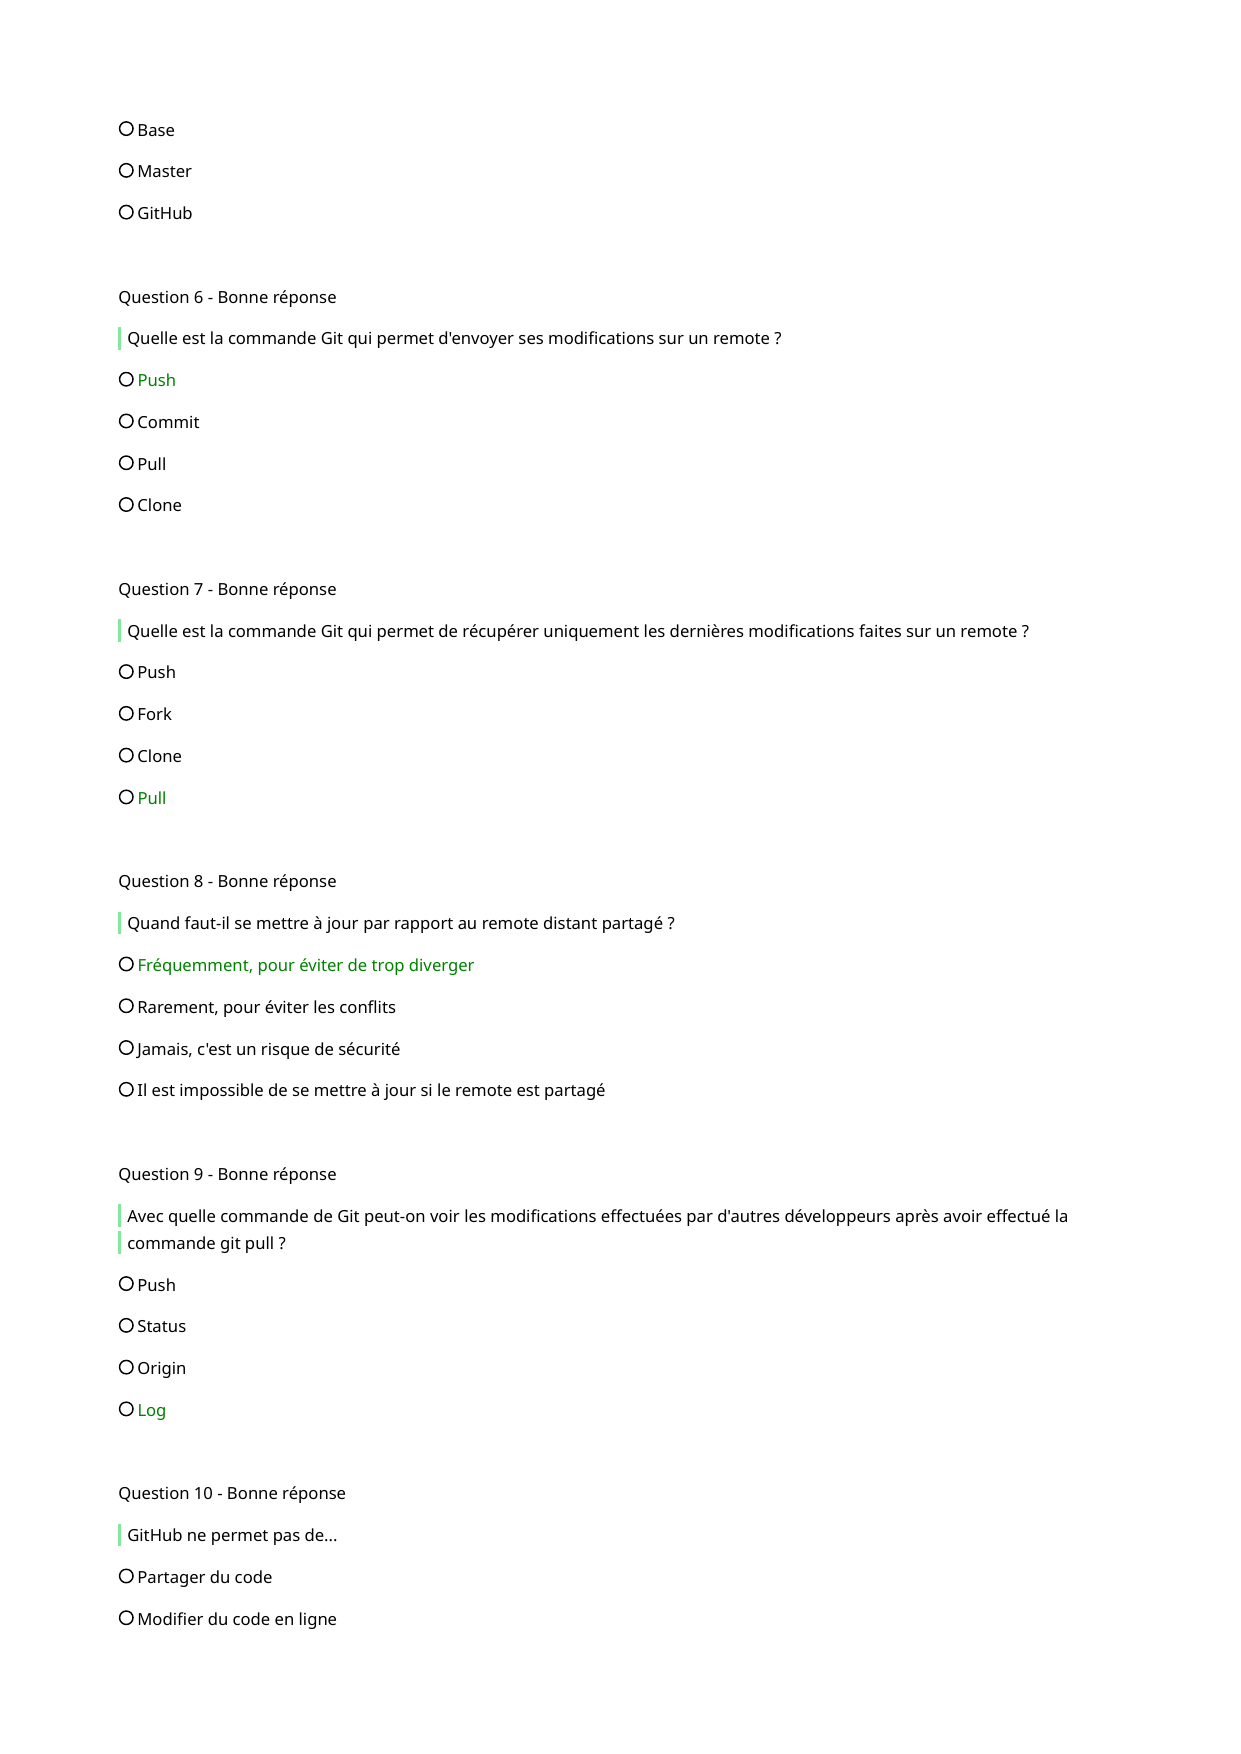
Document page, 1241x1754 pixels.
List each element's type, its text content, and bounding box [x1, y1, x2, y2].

text Push [118, 369, 1122, 391]
text Quelle est la commande Git qui permet de récupérer uniquement les dernières modifications faites sur un remote ? [121, 619, 1122, 642]
text Question 9 - Bonne réponse [118, 1162, 1122, 1185]
text Question 8 - Bonne réponse [118, 870, 1122, 893]
text Clone [118, 494, 1122, 517]
text Push [118, 1273, 1122, 1296]
text Base [118, 118, 1122, 141]
text GitHub ne permet pas de... [121, 1524, 1122, 1546]
text Fork [118, 703, 1122, 726]
text Avec quelle commande de Git peut-on voir les modifications effectuées par d'autres développeurs après avoir effectué la commande git pull ? [118, 1204, 1122, 1254]
text Commit [118, 411, 1122, 433]
text Question 6 - Bonne réponse [118, 285, 1122, 308]
text Partager du code [118, 1566, 1122, 1588]
text Il est impossible de se mettre à jour si le remote est partagé [118, 1079, 1122, 1102]
text Fréquemment, pour éviter de trop diverger [118, 953, 1122, 976]
text Pull [118, 786, 1122, 809]
text Modifier du code en ligne [118, 1607, 1122, 1630]
text Origin [118, 1357, 1122, 1379]
text Status [118, 1315, 1122, 1338]
text Quand faut-il se mettre à jour par rapport au remote distant partagé ? [121, 912, 1122, 934]
text Question 10 - Bonne réponse [118, 1482, 1122, 1505]
text GitHub [118, 202, 1122, 224]
text Push [118, 661, 1122, 684]
text Master [118, 160, 1122, 183]
text Pull [118, 452, 1122, 475]
text Jamais, c'est un risque de sécurité [118, 1037, 1122, 1060]
text Rarement, pour éviter les conflits [118, 995, 1122, 1018]
text Log [118, 1398, 1122, 1421]
text Quelle est la commande Git qui permet d'envoyer ses modifications sur un remote ? [121, 327, 1122, 350]
text Question 7 - Bonne réponse [118, 578, 1122, 600]
text Clone [118, 745, 1122, 767]
